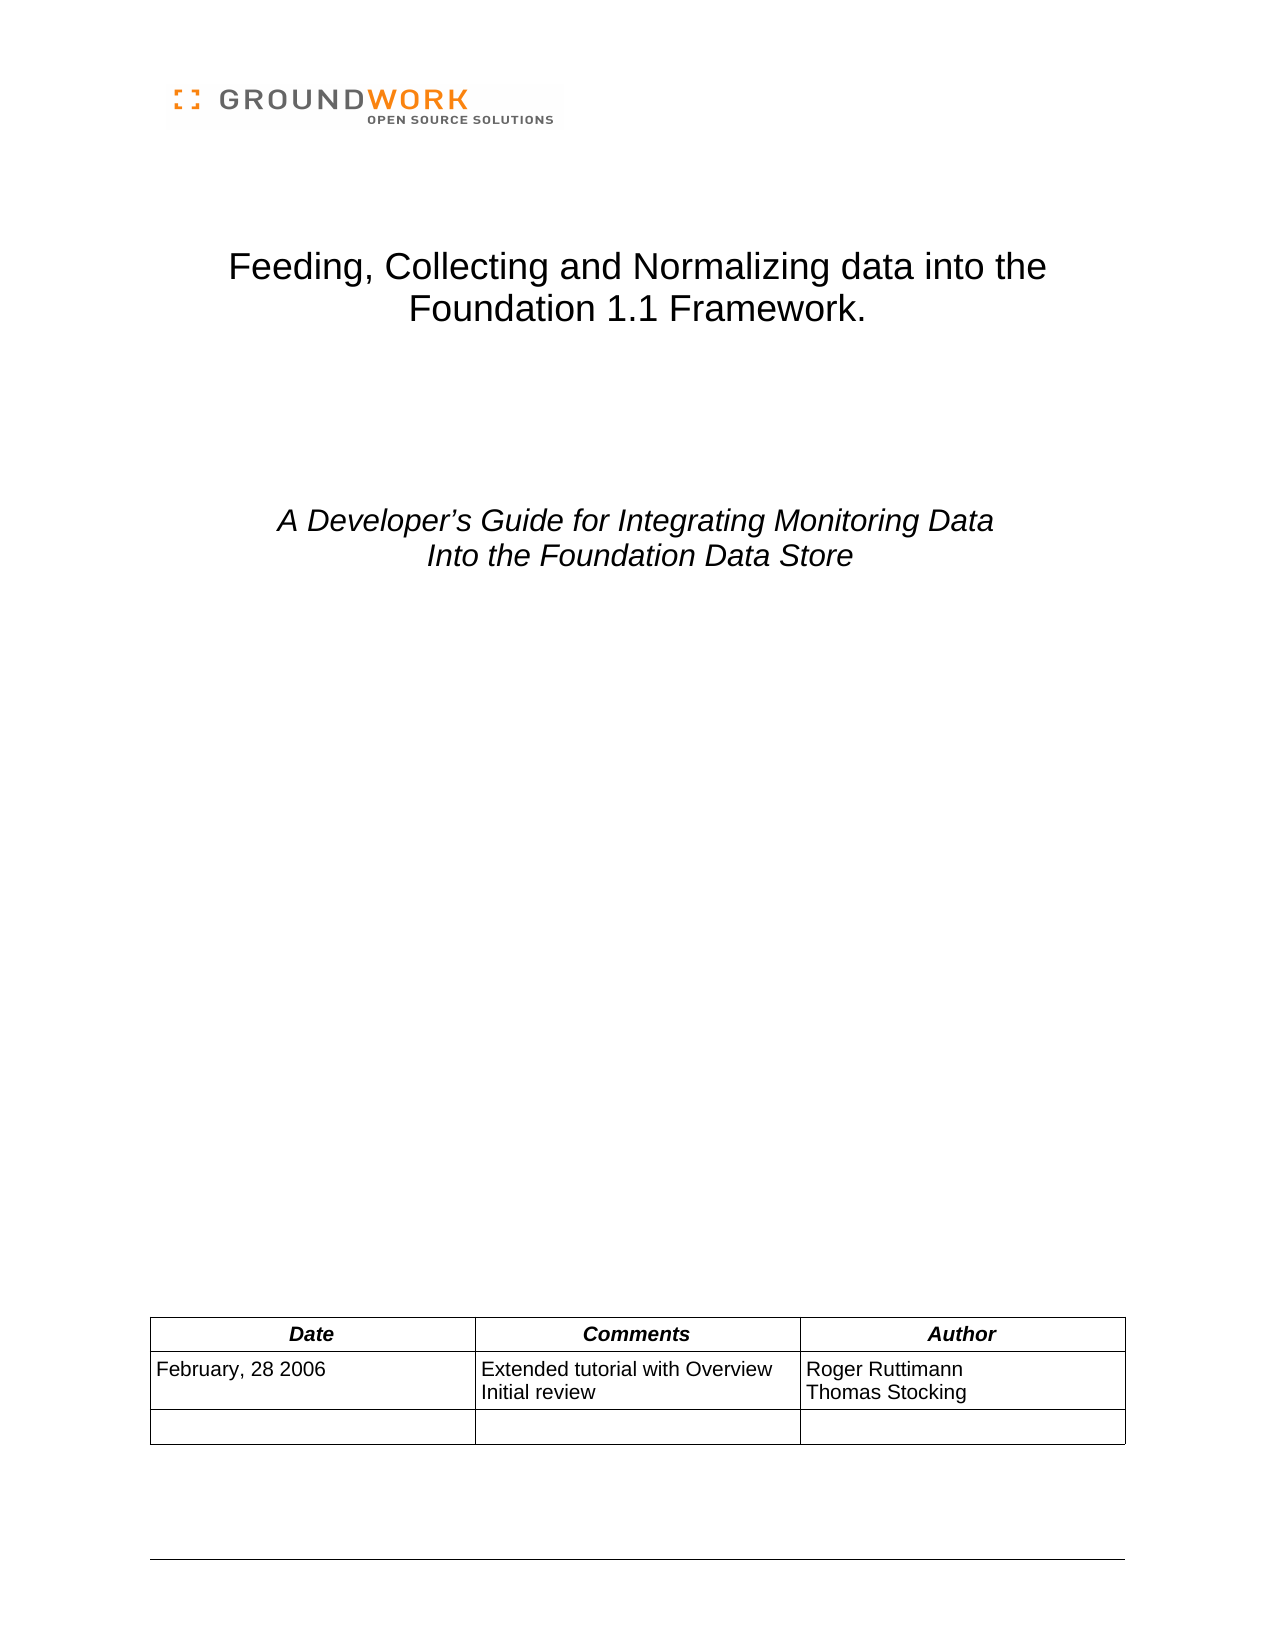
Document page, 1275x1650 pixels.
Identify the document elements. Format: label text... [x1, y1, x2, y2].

text Into the Foundation Data Store [150, 538, 1125, 573]
table_header Date [151, 1318, 475, 1351]
table_cell Extended tutorial with Overview Initial review [476, 1352, 800, 1409]
text Feeding, Collecting and Normalizing data into the Foundation 1.1 Framework. [150, 245, 1125, 329]
table_cell [151, 1410, 475, 1444]
table_cell [476, 1410, 800, 1444]
text A Developer’s Guide for Integrating Monitoring Data [150, 503, 1125, 538]
picture [166, 84, 564, 130]
table_cell February, 28 2006 [151, 1352, 475, 1409]
table_cell [801, 1410, 1125, 1444]
table_header Author [801, 1318, 1125, 1351]
table_header Comments [476, 1318, 800, 1351]
table_cell Roger Ruttimann Thomas Stocking [801, 1352, 1125, 1409]
